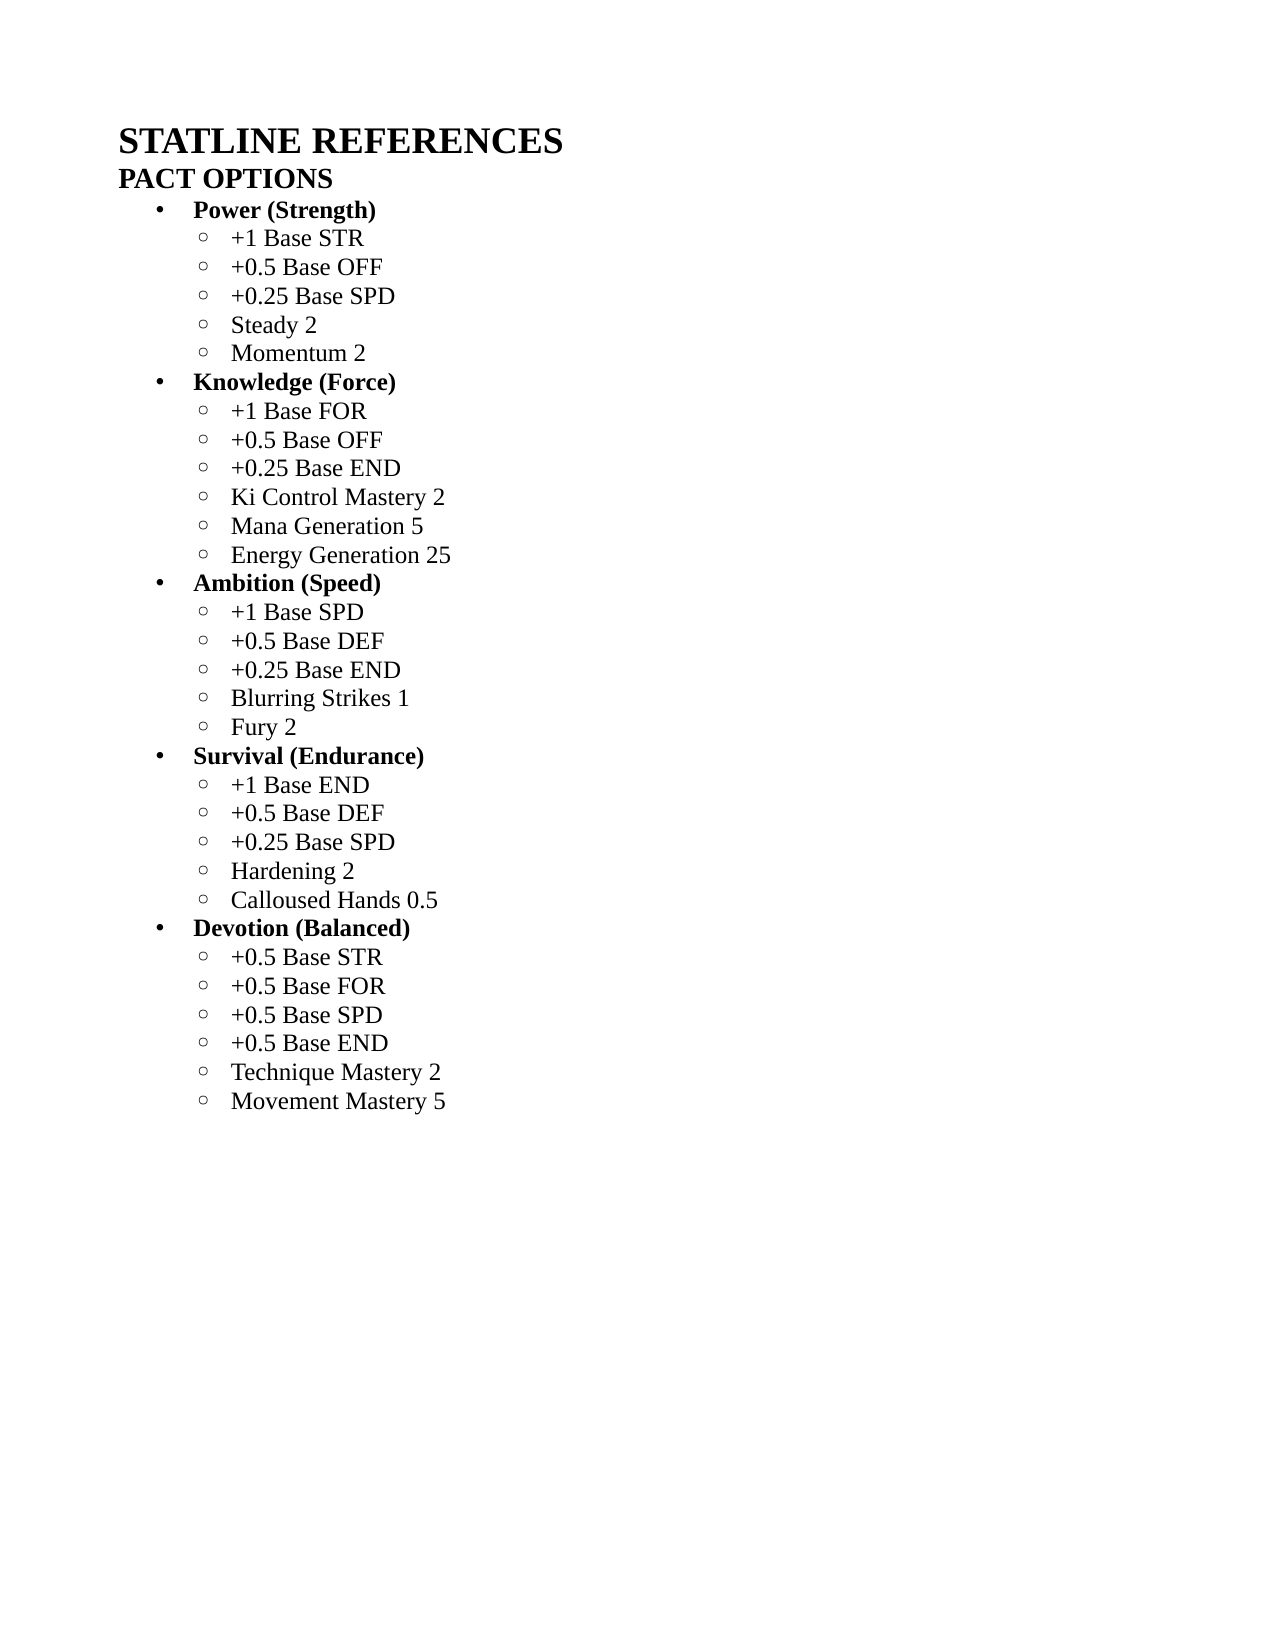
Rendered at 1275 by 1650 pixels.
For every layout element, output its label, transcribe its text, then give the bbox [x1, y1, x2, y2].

list Calloused Hands 0.5 [193, 885, 1157, 913]
list Movement Mastery 5 [193, 1086, 1157, 1115]
list +0.5 Base DEF [193, 798, 1157, 827]
list +0.5 Base END [193, 1028, 1157, 1057]
list Momentum 2 [193, 338, 1157, 367]
list +0.25 Base END [193, 655, 1157, 683]
list +0.5 Base STR [193, 942, 1157, 971]
list Knowledge (Force) [156, 367, 1157, 396]
list Technique Mastery 2 [193, 1057, 1157, 1086]
list Devotion (Balanced) [156, 913, 1157, 942]
list +0.25 Base SPD [193, 827, 1157, 856]
list +0.5 Base SPD [193, 1000, 1157, 1028]
list Energy Generation 25 [193, 540, 1157, 568]
list Ambition (Speed) [156, 568, 1157, 597]
text STATLINE REFERENCES [118, 118, 1157, 161]
list +1 Base SPD [193, 597, 1157, 626]
list Power (Strength) [156, 195, 1157, 223]
list Survival (Endurance) [156, 741, 1157, 770]
list Blurring Strikes 1 [193, 683, 1157, 712]
list +1 Base END [193, 770, 1157, 798]
list +1 Base STR [193, 223, 1157, 252]
list Fury 2 [193, 712, 1157, 741]
list Steady 2 [193, 310, 1157, 338]
list Hardening 2 [193, 856, 1157, 885]
list +0.25 Base SPD [193, 281, 1157, 310]
list +0.25 Base END [193, 453, 1157, 482]
text PACT OPTIONS [118, 161, 1157, 195]
list +0.5 Base DEF [193, 626, 1157, 655]
list +0.5 Base OFF [193, 425, 1157, 453]
list +0.5 Base OFF [193, 252, 1157, 281]
list +0.5 Base FOR [193, 971, 1157, 1000]
list Mana Generation 5 [193, 511, 1157, 540]
list Ki Control Mastery 2 [193, 482, 1157, 511]
list +1 Base FOR [193, 396, 1157, 425]
